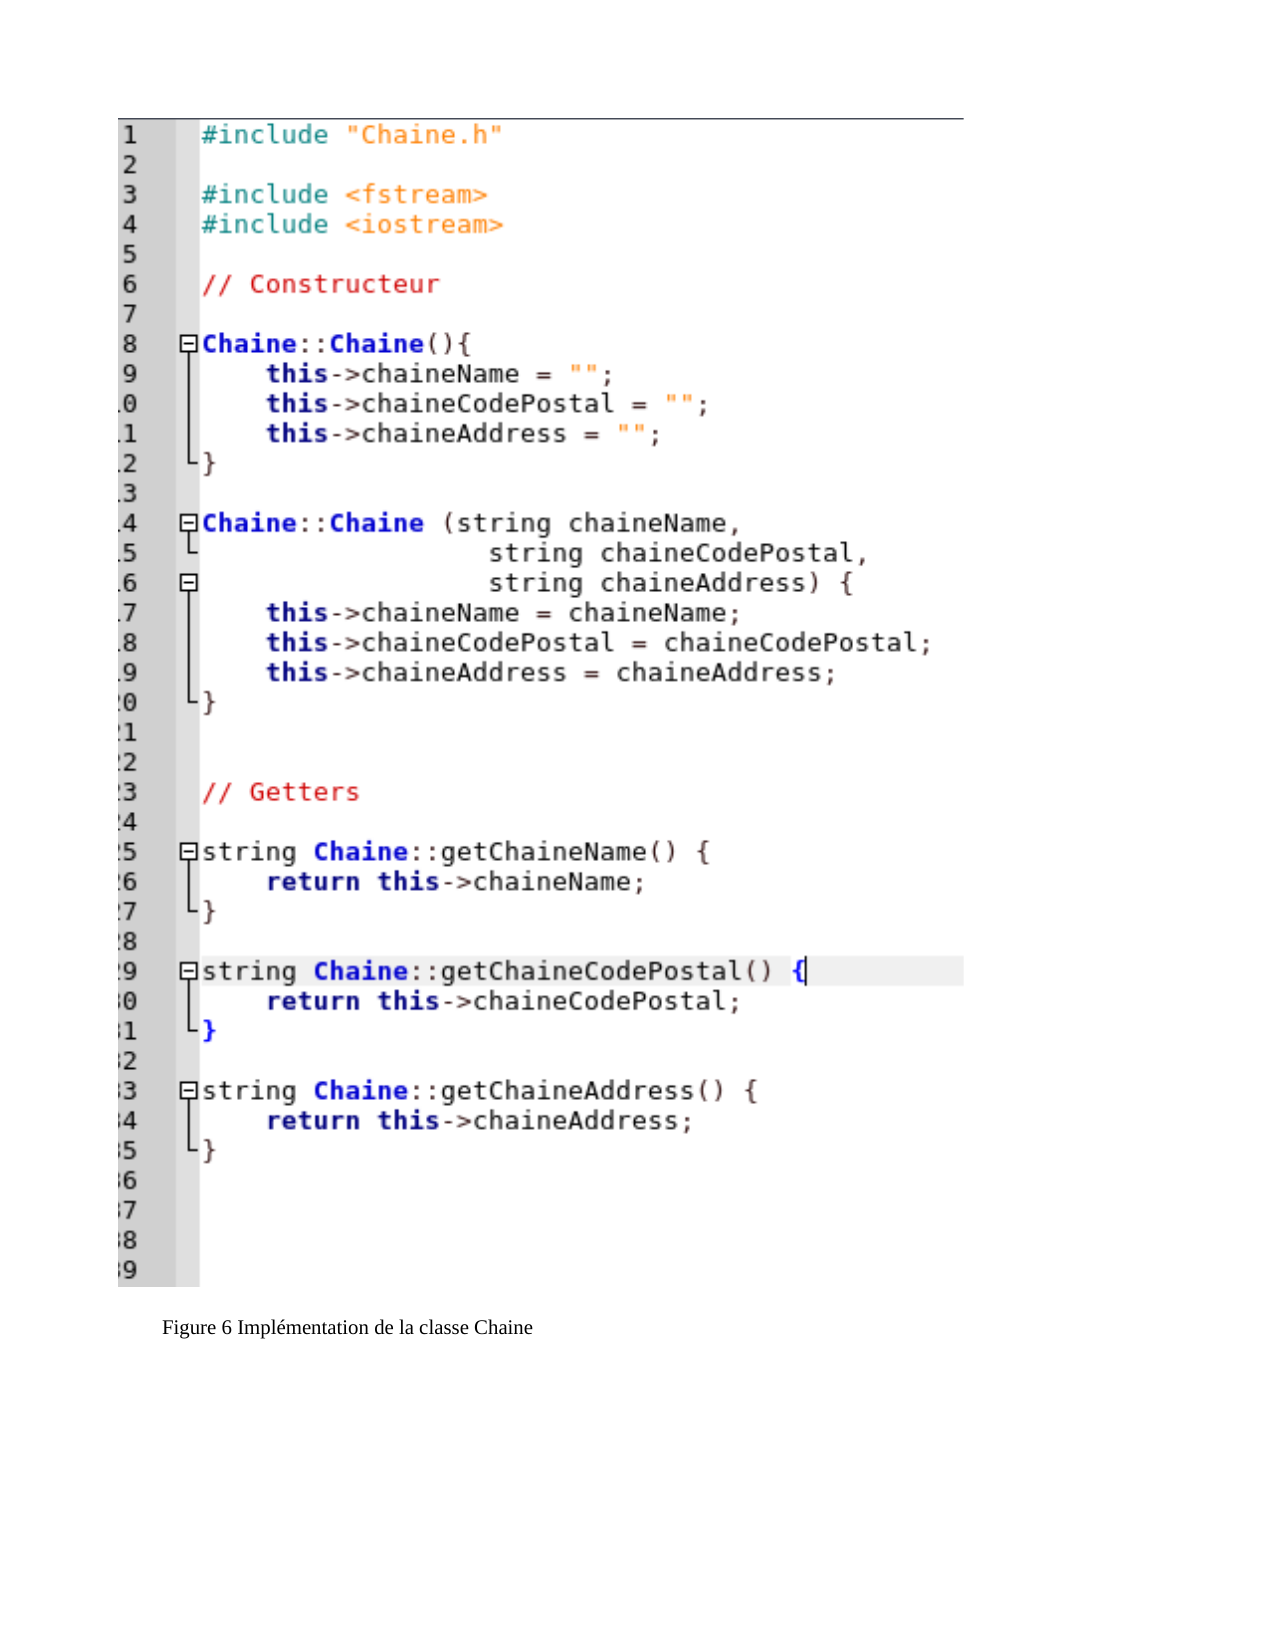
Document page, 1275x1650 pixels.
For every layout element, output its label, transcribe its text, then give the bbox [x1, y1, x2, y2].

text Figure 6 Implémentation de la classe Chaine [118, 1315, 1157, 1339]
